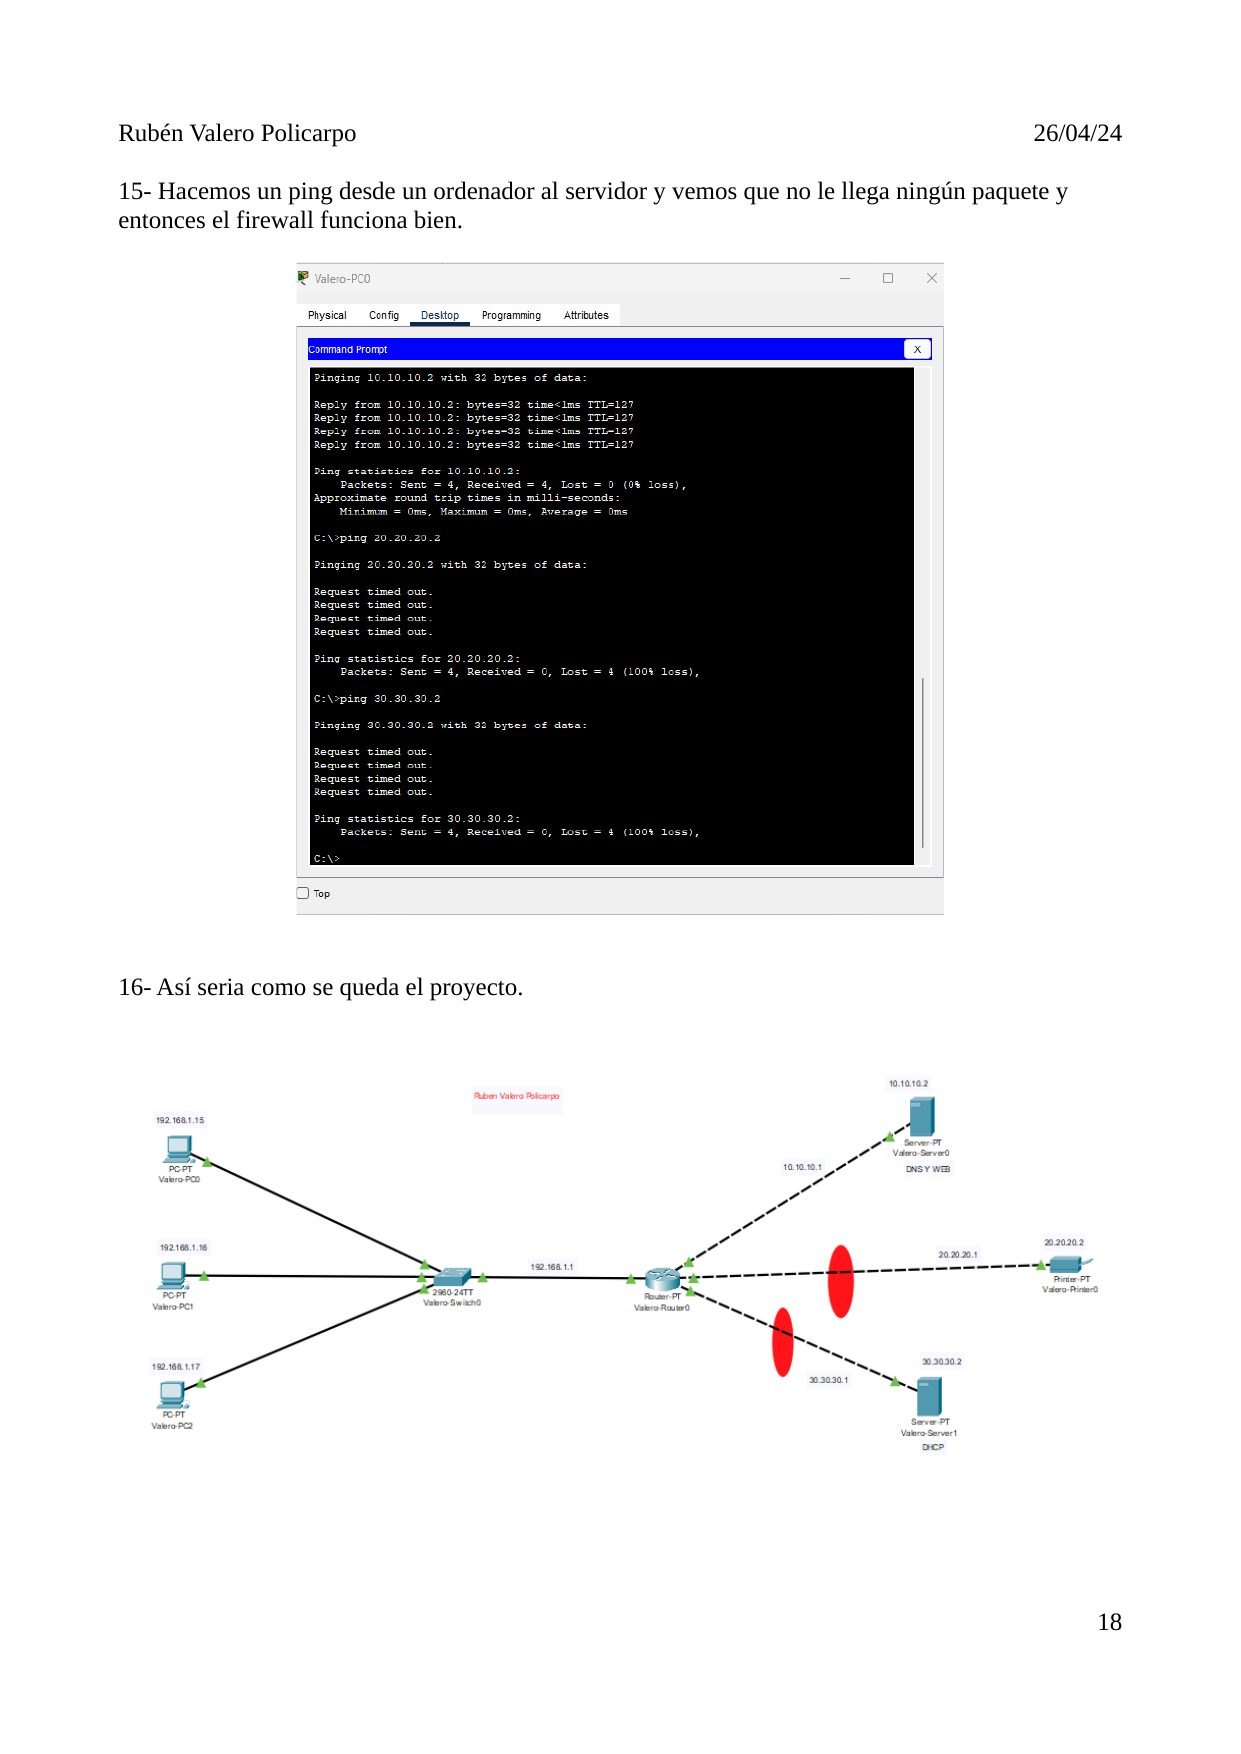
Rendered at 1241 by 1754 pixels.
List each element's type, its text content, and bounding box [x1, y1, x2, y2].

text 16- Así seria como se queda el proyecto. [118, 972, 1122, 1001]
text 15- Hacemos un ping desde un ordenador al servidor y vemos que no le llega ningún paquete y entonces el firewall funciona bien. [118, 176, 1122, 234]
picture [118, 1058, 1123, 1495]
picture [296, 262, 944, 915]
